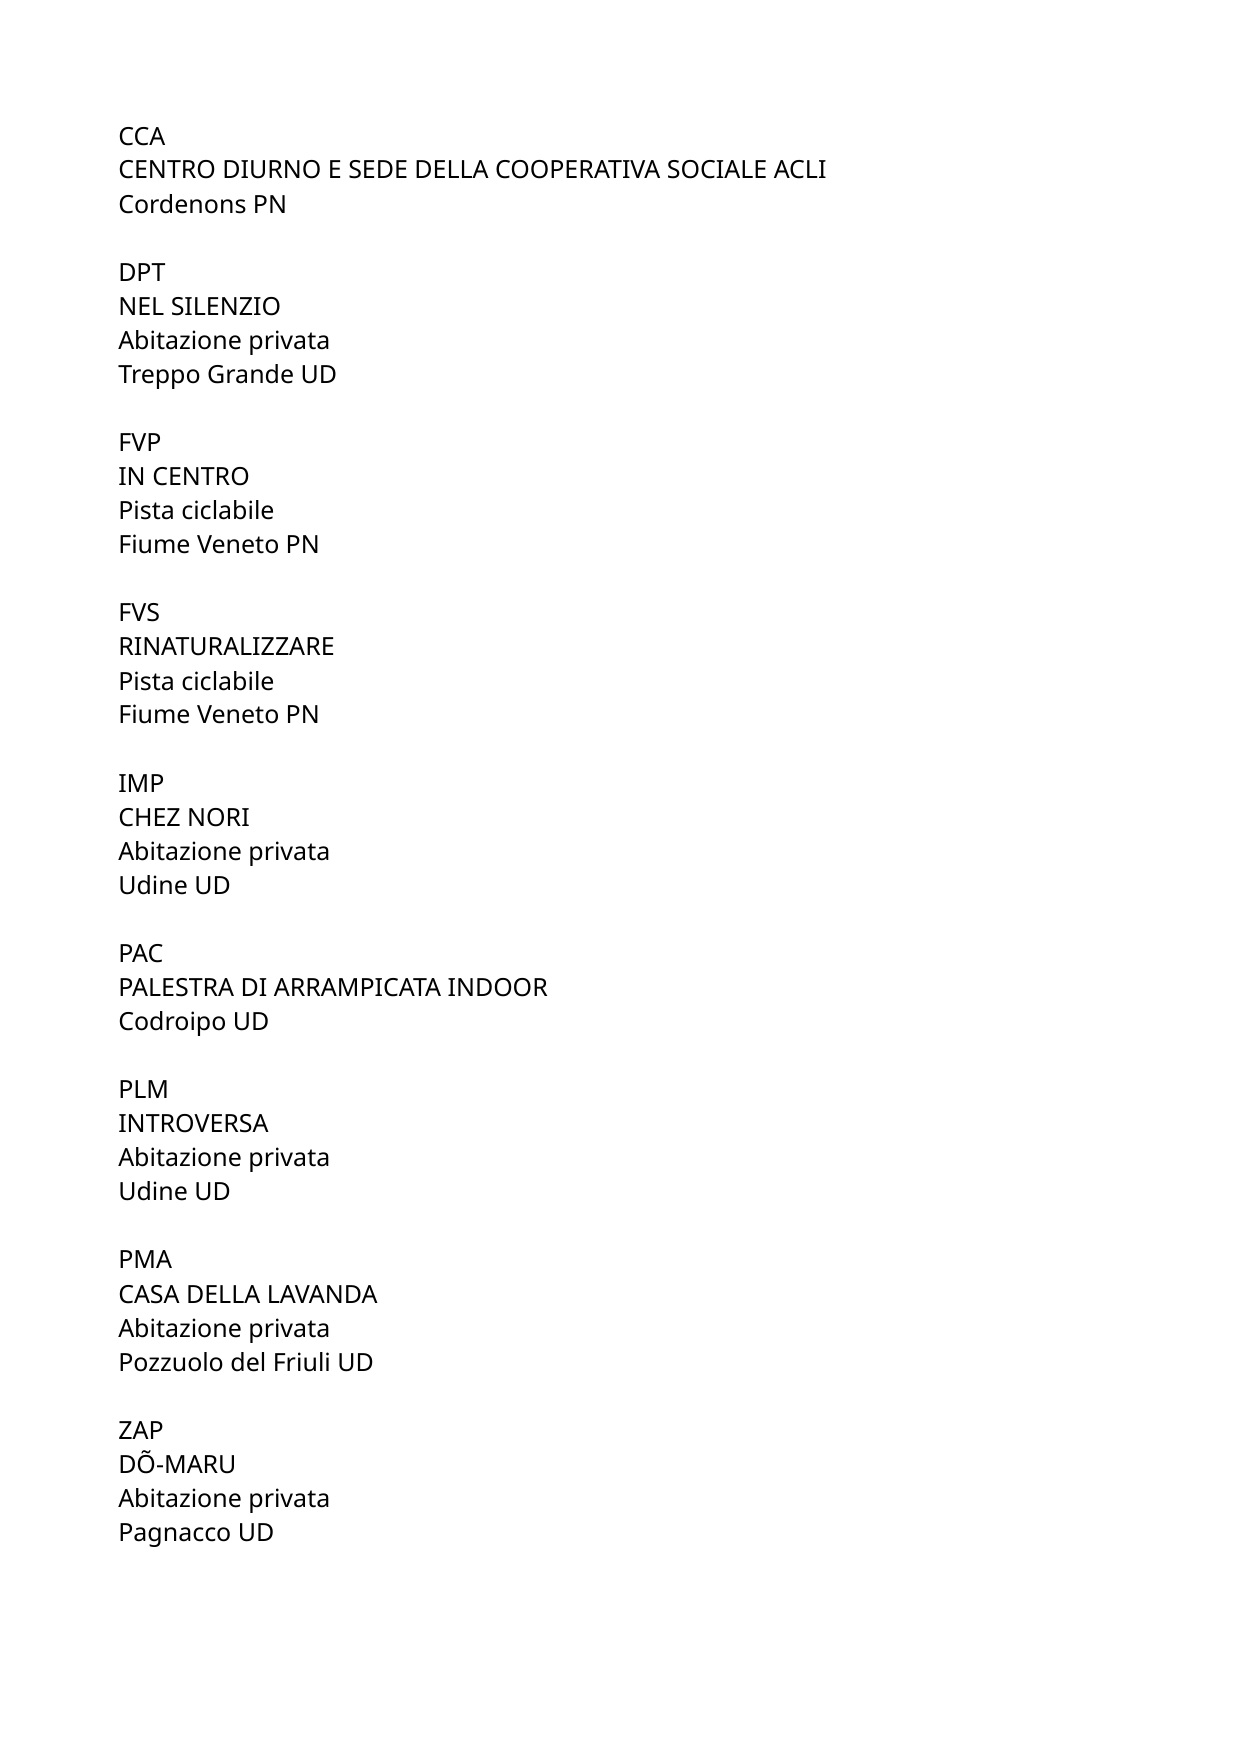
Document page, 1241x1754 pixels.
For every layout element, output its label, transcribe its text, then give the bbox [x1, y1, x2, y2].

text PAC [118, 936, 1122, 970]
text ZAP [118, 1412, 1122, 1447]
text CCA [118, 118, 1122, 152]
text NEL SILENZIO [118, 288, 1122, 322]
text Fiume Veneto PN [118, 527, 1122, 561]
text Pagnacco UD [118, 1515, 1122, 1549]
text CENTRO DIURNO E SEDE DELLA COOPERATIVA SOCIALE ACLI [118, 152, 1122, 186]
text RINATURALIZZARE [118, 629, 1122, 663]
text Abitazione privata [118, 322, 1122, 357]
text Treppo Grande UD [118, 357, 1122, 391]
text Pozzuolo del Friuli UD [118, 1344, 1122, 1378]
text Fiume Veneto PN [118, 697, 1122, 731]
text Pista ciclabile [118, 493, 1122, 527]
text Abitazione privata [118, 833, 1122, 867]
text Abitazione privata [118, 1140, 1122, 1174]
text FVP [118, 425, 1122, 459]
text FVS [118, 595, 1122, 629]
text PALESTRA DI ARRAMPICATA INDOOR [118, 970, 1122, 1004]
text PMA [118, 1242, 1122, 1276]
text DÕ-MARU [118, 1447, 1122, 1481]
text Codroipo UD [118, 1004, 1122, 1038]
text Abitazione privata [118, 1481, 1122, 1515]
text IMP [118, 765, 1122, 799]
text Udine UD [118, 1174, 1122, 1208]
text Pista ciclabile [118, 663, 1122, 697]
text CHEZ NORI [118, 799, 1122, 833]
text PLM [118, 1072, 1122, 1106]
text DPT [118, 254, 1122, 288]
text Udine UD [118, 867, 1122, 902]
text IN CENTRO [118, 459, 1122, 493]
text CASA DELLA LAVANDA [118, 1276, 1122, 1310]
text Abitazione privata [118, 1310, 1122, 1344]
text Cordenons PN [118, 186, 1122, 220]
text INTROVERSA [118, 1106, 1122, 1140]
